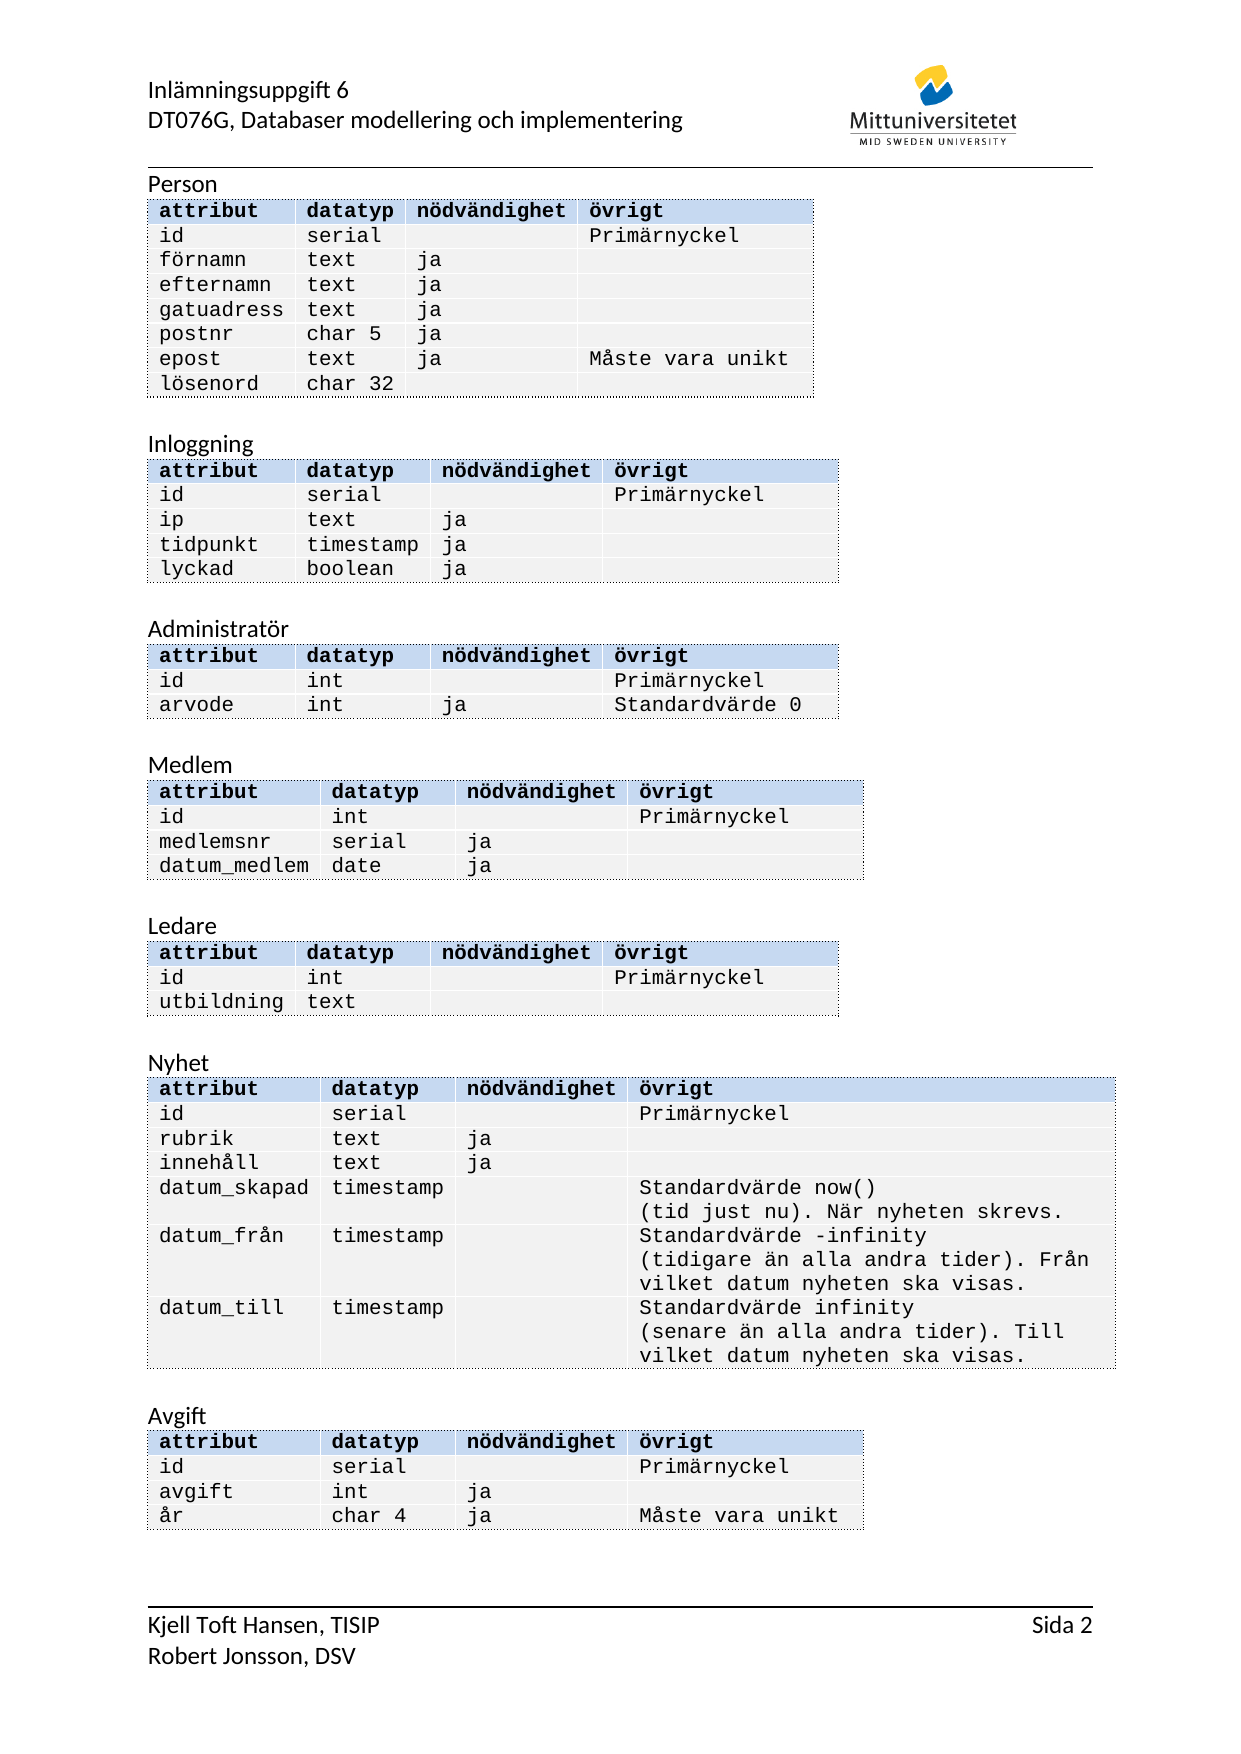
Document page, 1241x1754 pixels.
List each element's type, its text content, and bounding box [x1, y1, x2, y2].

table_cell utbildning [148, 991, 295, 1015]
table_header övrigt [603, 941, 838, 966]
table_cell [406, 225, 577, 248]
table_cell ja [406, 324, 577, 347]
table_cell [456, 806, 627, 829]
table_cell arvode [148, 695, 295, 718]
text Medlem [148, 750, 1093, 780]
table_cell rubrik [148, 1128, 320, 1151]
text Person [148, 168, 1093, 199]
table_header attribut [148, 1077, 320, 1102]
table_header attribut [148, 1430, 320, 1455]
table_cell int [321, 1481, 455, 1504]
table_cell [456, 1225, 627, 1296]
table_cell ja [456, 1128, 627, 1151]
table_cell text [296, 509, 430, 533]
table_cell timestamp [321, 1297, 455, 1368]
table_header övrigt [628, 1077, 1115, 1102]
table_cell epost [148, 348, 295, 372]
table_header övrigt [628, 780, 863, 805]
table_cell timestamp [321, 1225, 455, 1296]
table_cell ja [431, 534, 602, 557]
table_cell lyckad [148, 558, 295, 582]
text Nyhet [148, 1047, 1093, 1077]
table_cell Måste vara unikt [578, 348, 813, 372]
table_cell char 32 [296, 373, 405, 396]
table_cell ja [406, 299, 577, 322]
table_cell ja [406, 348, 577, 372]
table_header datatyp [321, 1077, 455, 1102]
table_header attribut [148, 780, 320, 805]
table_cell ja [456, 831, 627, 854]
table_cell Primärnyckel [628, 1103, 1115, 1127]
table_cell text [296, 348, 405, 372]
table_cell ja [406, 249, 577, 273]
table_cell char 5 [296, 324, 405, 347]
table_cell datum_till [148, 1297, 320, 1368]
table_cell text [321, 1128, 455, 1151]
table_header övrigt [628, 1430, 863, 1455]
table_cell Standardvärde -infinity (tidigare än alla andra tider). Från vilket datum nyheten ska visas. [628, 1225, 1115, 1296]
table_cell [406, 373, 577, 396]
table_cell datum_skapad [148, 1177, 320, 1224]
table_cell id [148, 967, 295, 990]
table_cell Primärnyckel [603, 484, 838, 508]
table_header attribut [148, 941, 295, 966]
table_cell int [296, 670, 430, 693]
table_cell Måste vara unikt [628, 1505, 863, 1529]
table_cell timestamp [321, 1177, 455, 1224]
table_cell text [296, 299, 405, 322]
table_cell postnr [148, 324, 295, 347]
table_cell Primärnyckel [603, 670, 838, 693]
table_cell id [148, 1103, 320, 1127]
table_cell ja [431, 695, 602, 718]
table_cell [431, 991, 602, 1015]
table_header nödvändighet [431, 941, 602, 966]
table_cell id [148, 670, 295, 693]
table_cell id [148, 225, 295, 248]
text Ledare [148, 911, 1093, 941]
table_header nödvändighet [406, 199, 577, 224]
table_cell [456, 1456, 627, 1480]
table_cell ja [456, 1505, 627, 1529]
table_header datatyp [321, 1430, 455, 1455]
table_cell [603, 534, 838, 557]
table_cell tidpunkt [148, 534, 295, 557]
table_cell ip [148, 509, 295, 533]
table_cell Standardvärde now() (tid just nu). När nyheten skrevs. [628, 1177, 1115, 1224]
table_header övrigt [578, 199, 813, 224]
table_cell [628, 1128, 1115, 1151]
table_header nödvändighet [456, 780, 627, 805]
table_header övrigt [603, 644, 838, 669]
table_cell [456, 1103, 627, 1127]
table_cell Standardvärde 0 [603, 695, 838, 718]
table_cell [578, 274, 813, 298]
table_cell innehåll [148, 1152, 320, 1176]
table_cell text [321, 1152, 455, 1176]
table_cell [578, 299, 813, 322]
table_cell ja [431, 509, 602, 533]
table_cell ja [431, 558, 602, 582]
table_cell serial [296, 225, 405, 248]
table_cell år [148, 1505, 320, 1529]
table_cell id [148, 806, 320, 829]
table_cell [578, 249, 813, 273]
table_header datatyp [296, 199, 405, 224]
table_cell [431, 670, 602, 693]
table_cell serial [321, 831, 455, 854]
table_header attribut [148, 644, 295, 669]
table_cell ja [456, 1152, 627, 1176]
table_cell Standardvärde infinity (senare än alla andra tider). Till vilket datum nyheten ska visas. [628, 1297, 1115, 1368]
table_cell Primärnyckel [603, 967, 838, 990]
table_header nödvändighet [431, 459, 602, 483]
table_cell gatuadress [148, 299, 295, 322]
table_cell [628, 1481, 863, 1504]
table_cell int [296, 695, 430, 718]
table_cell serial [321, 1103, 455, 1127]
table_cell Primärnyckel [628, 1456, 863, 1480]
table_cell date [321, 855, 455, 879]
table_cell Primärnyckel [578, 225, 813, 248]
text Administratör [148, 613, 1093, 644]
table_cell text [296, 274, 405, 298]
table_cell int [321, 806, 455, 829]
table_cell text [296, 249, 405, 273]
table_cell datum_medlem [148, 855, 320, 879]
table_cell boolean [296, 558, 430, 582]
table_cell Primärnyckel [628, 806, 863, 829]
table_header datatyp [296, 459, 430, 483]
table_cell förnamn [148, 249, 295, 273]
table_cell ja [456, 1481, 627, 1504]
table_header attribut [148, 459, 295, 483]
table_header nödvändighet [456, 1430, 627, 1455]
table_cell [603, 558, 838, 582]
table_cell [603, 509, 838, 533]
table_header nödvändighet [431, 644, 602, 669]
table_cell [603, 991, 838, 1015]
table_cell datum_från [148, 1225, 320, 1296]
table_header datatyp [296, 644, 430, 669]
table_cell [431, 484, 602, 508]
text Inloggning [148, 428, 1093, 458]
table_header attribut [148, 199, 295, 224]
table_cell text [296, 991, 430, 1015]
table_cell id [148, 484, 295, 508]
table_cell [578, 324, 813, 347]
text Avgift [148, 1400, 1093, 1430]
table_cell [456, 1177, 627, 1224]
table_cell [628, 831, 863, 854]
table_cell serial [296, 484, 430, 508]
table_cell serial [321, 1456, 455, 1480]
table_cell ja [406, 274, 577, 298]
table_cell efternamn [148, 274, 295, 298]
table_cell lösenord [148, 373, 295, 396]
table_cell [628, 1152, 1115, 1176]
table_cell [456, 1297, 627, 1368]
table_cell medlemsnr [148, 831, 320, 854]
table_cell id [148, 1456, 320, 1480]
table_cell timestamp [296, 534, 430, 557]
table_header datatyp [296, 941, 430, 966]
table_cell [628, 855, 863, 879]
table_cell ja [456, 855, 627, 879]
table_header nödvändighet [456, 1077, 627, 1102]
table_cell int [296, 967, 430, 990]
table_cell [578, 373, 813, 396]
table_cell avgift [148, 1481, 320, 1504]
table_header datatyp [321, 780, 455, 805]
table_cell char 4 [321, 1505, 455, 1529]
table_header övrigt [603, 459, 838, 483]
table_cell [431, 967, 602, 990]
